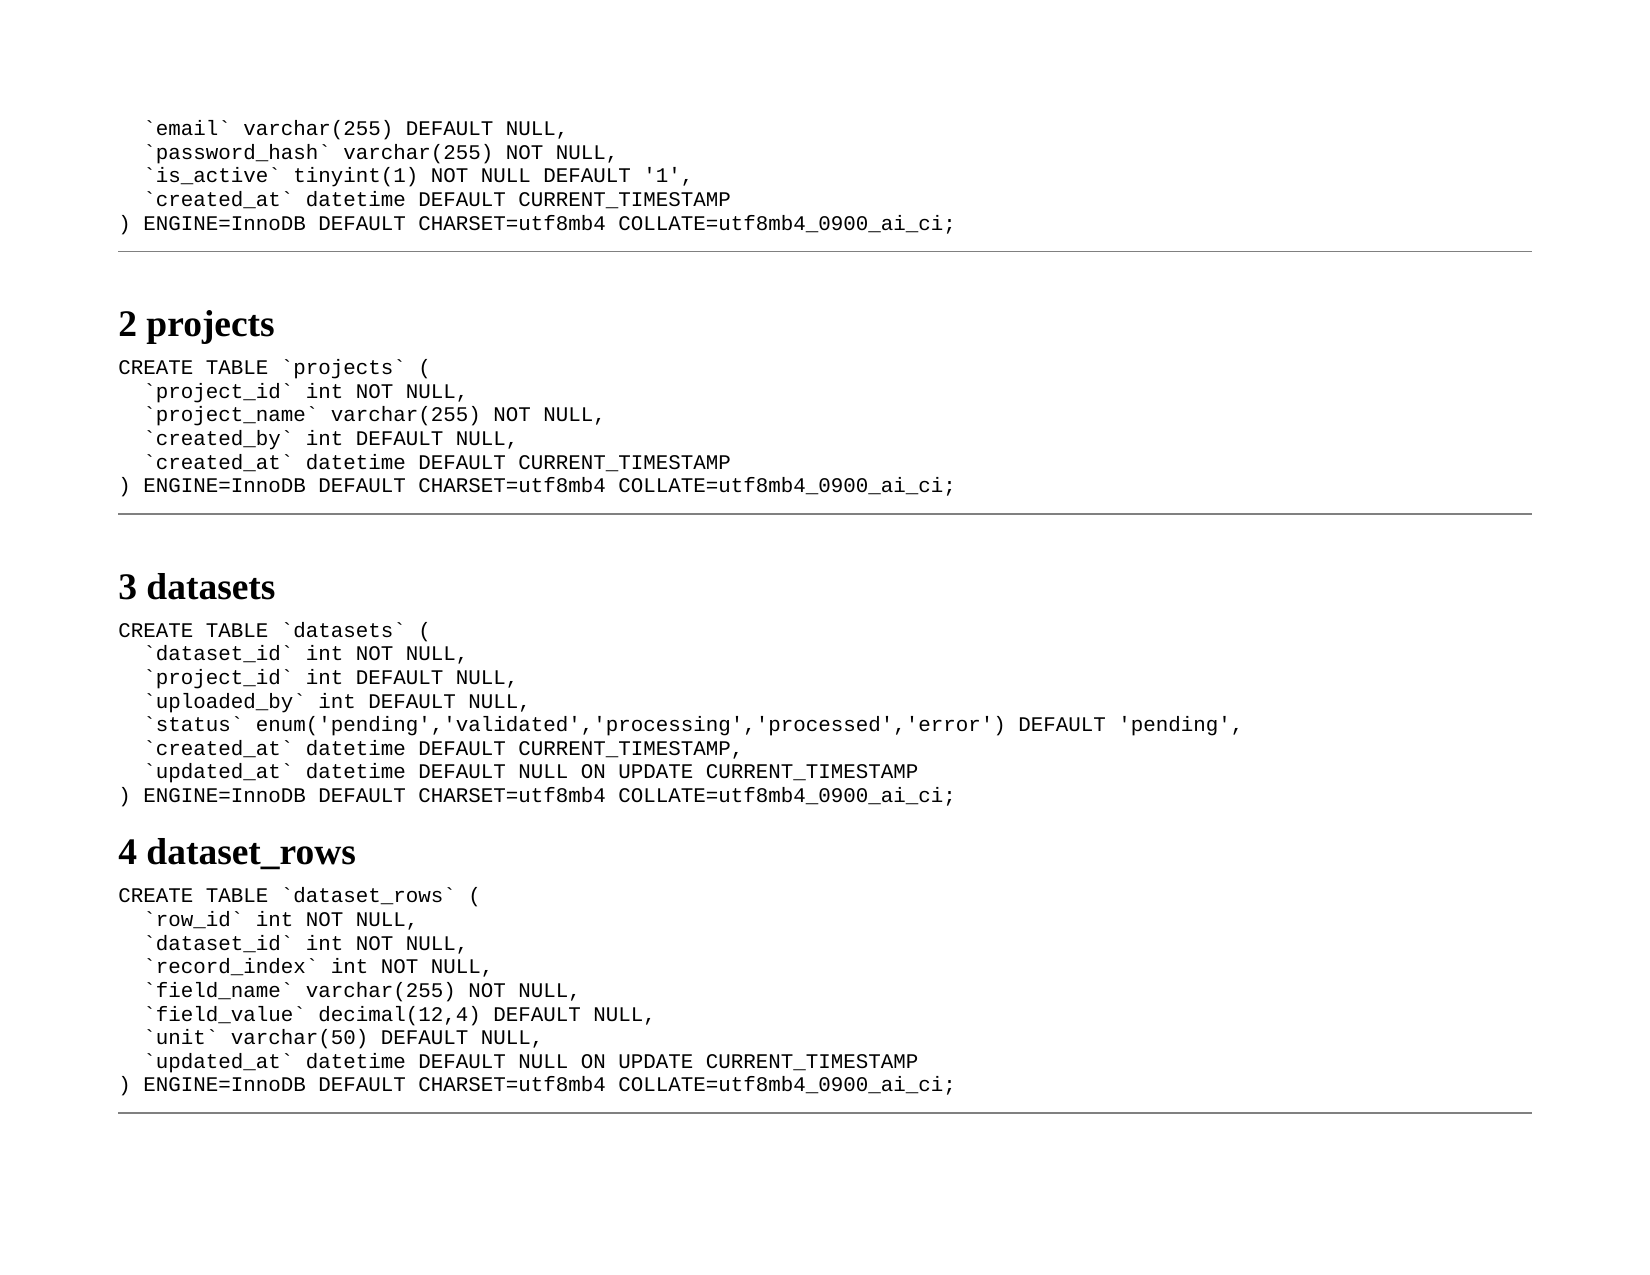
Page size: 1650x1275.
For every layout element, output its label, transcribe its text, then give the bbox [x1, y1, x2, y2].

text `project_name` varchar(255) NOT NULL, [118, 404, 1532, 428]
text `field_name` varchar(255) NOT NULL, [118, 980, 1532, 1003]
text `created_at` datetime DEFAULT CURRENT_TIMESTAMP, [118, 738, 1532, 762]
text `project_id` int DEFAULT NULL, [118, 667, 1532, 691]
text `created_by` int DEFAULT NULL, [118, 428, 1532, 452]
text `unit` varchar(50) DEFAULT NULL, [118, 1027, 1532, 1051]
text `field_value` decimal(12,4) DEFAULT NULL, [118, 1003, 1532, 1027]
text `dataset_id` int NOT NULL, [118, 933, 1532, 956]
subtitle 3 datasets [118, 564, 1532, 607]
text ) ENGINE=InnoDB DEFAULT CHARSET=utf8mb4 COLLATE=utf8mb4_0900_ai_ci; [118, 475, 1532, 499]
text `password_hash` varchar(255) NOT NULL, [118, 142, 1532, 165]
text ) ENGINE=InnoDB DEFAULT CHARSET=utf8mb4 COLLATE=utf8mb4_0900_ai_ci; [118, 213, 1532, 236]
text `project_id` int NOT NULL, [118, 381, 1532, 404]
subtitle 2 projects [118, 301, 1532, 344]
text `created_at` datetime DEFAULT CURRENT_TIMESTAMP [118, 189, 1532, 213]
text CREATE TABLE `dataset_rows` ( [118, 885, 1532, 909]
text `uploaded_by` int DEFAULT NULL, [118, 691, 1532, 714]
text CREATE TABLE `datasets` ( [118, 620, 1532, 643]
text `dataset_id` int NOT NULL, [118, 643, 1532, 667]
text `updated_at` datetime DEFAULT NULL ON UPDATE CURRENT_TIMESTAMP [118, 1051, 1532, 1074]
text `email` varchar(255) DEFAULT NULL, [118, 118, 1532, 142]
text `status` enum('pending','validated','processing','processed','error') DEFAULT 'pending', [118, 714, 1532, 738]
text `updated_at` datetime DEFAULT NULL ON UPDATE CURRENT_TIMESTAMP [118, 762, 1532, 785]
text ) ENGINE=InnoDB DEFAULT CHARSET=utf8mb4 COLLATE=utf8mb4_0900_ai_ci; [118, 1074, 1532, 1098]
text `record_index` int NOT NULL, [118, 956, 1532, 980]
text `is_active` tinyint(1) NOT NULL DEFAULT '1', [118, 165, 1532, 189]
text ) ENGINE=InnoDB DEFAULT CHARSET=utf8mb4 COLLATE=utf8mb4_0900_ai_ci; [118, 785, 1532, 809]
text `row_id` int NOT NULL, [118, 909, 1532, 933]
text CREATE TABLE `projects` ( [118, 357, 1532, 381]
subtitle 4 dataset_rows [118, 830, 1532, 873]
text `created_at` datetime DEFAULT CURRENT_TIMESTAMP [118, 452, 1532, 475]
